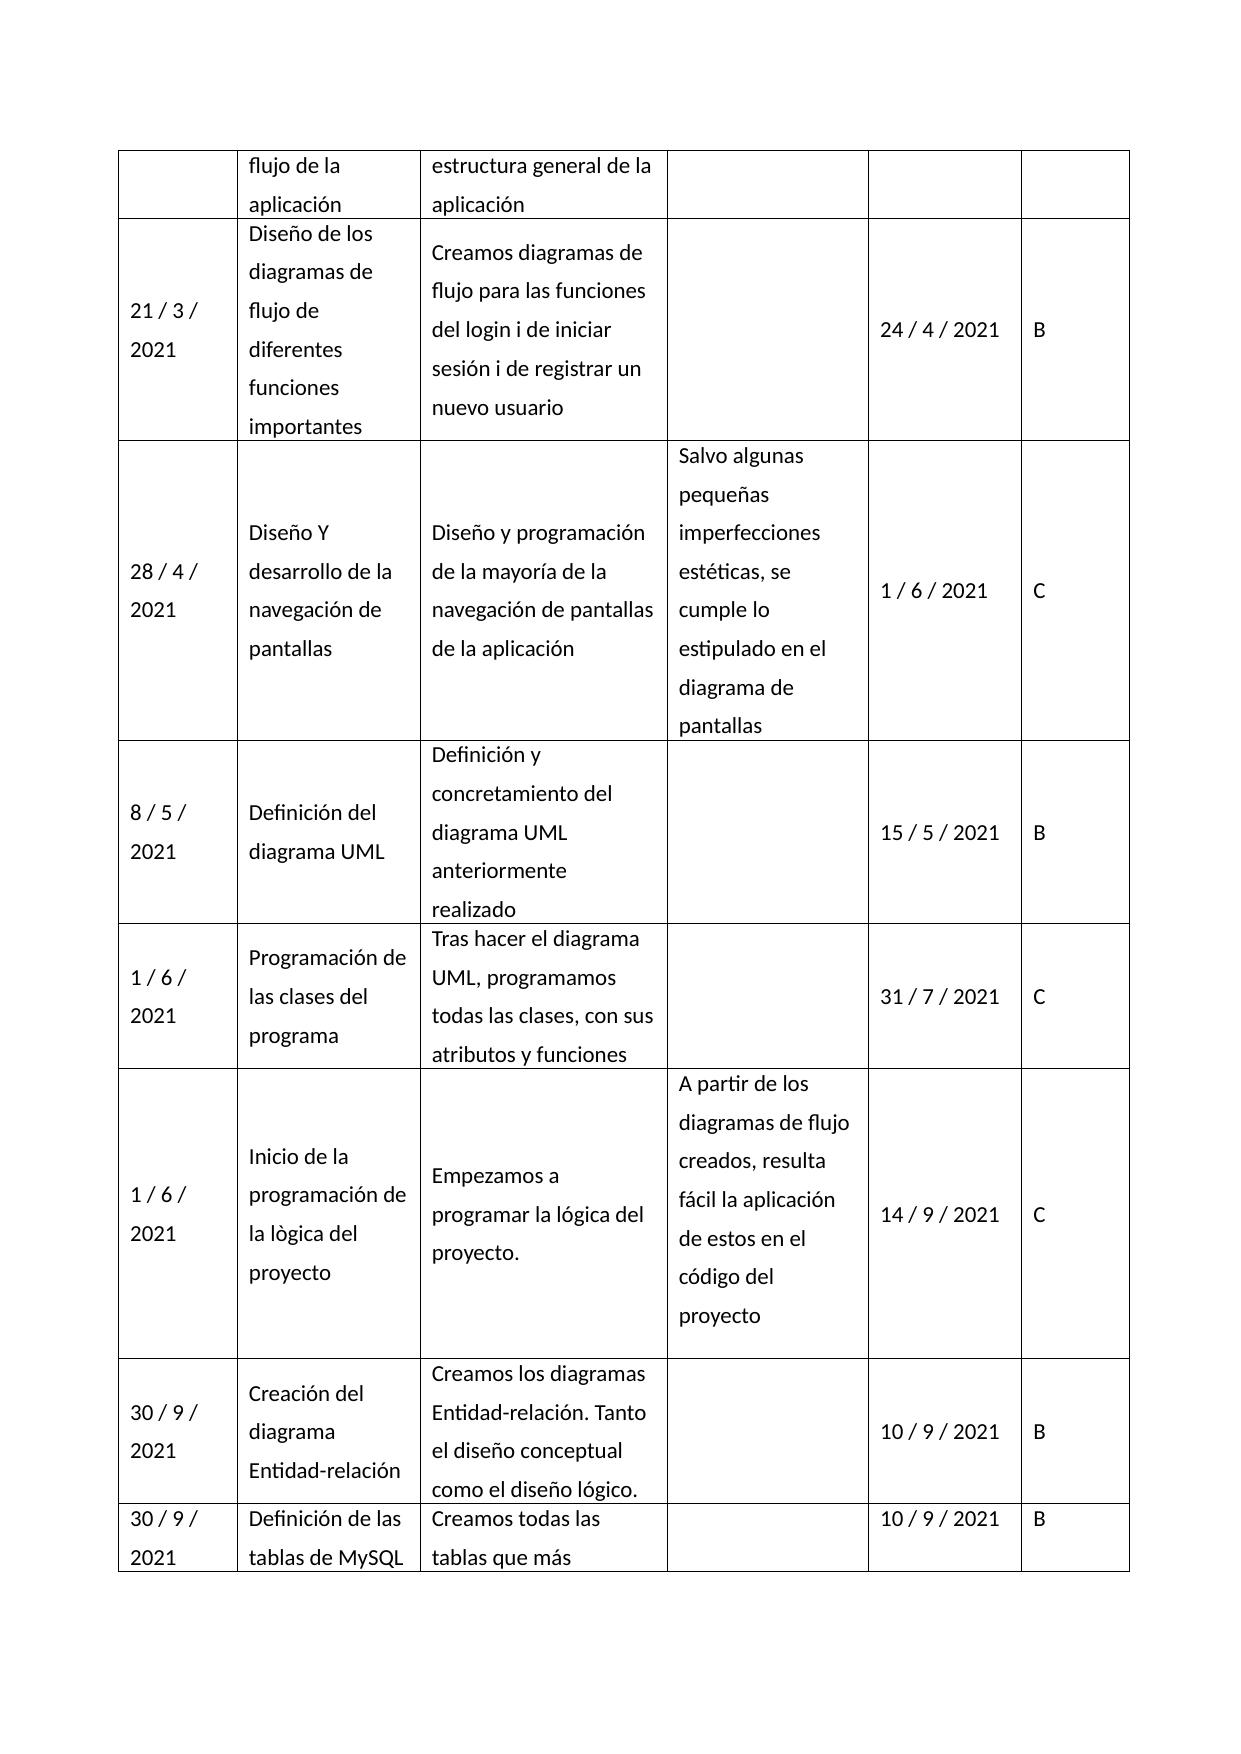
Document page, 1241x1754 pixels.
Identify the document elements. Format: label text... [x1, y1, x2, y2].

table_cell Diseño Y desarrollo de la navegación de pantallas [238, 441, 420, 739]
table_cell 10 / 9 / 2021 [869, 1359, 1021, 1503]
table_cell A partir de los diagramas de flujo creados, resulta fácil la aplicación de estos en el código del proyecto [668, 1069, 868, 1358]
table_cell Creamos todas las tablas que más [421, 1504, 667, 1571]
table_cell 15 / 5 / 2021 [869, 741, 1021, 923]
table_cell Tras hacer el diagrama UML, programamos todas las clases, con sus atributos y funciones [421, 924, 667, 1068]
table_cell 21 / 3 / 2021 [119, 219, 237, 440]
table_cell Salvo algunas pequeñas imperfecciones estéticas, se cumple lo estipulado en el diagrama de pantallas [668, 441, 868, 739]
table_cell 1 / 6 / 2021 [119, 1069, 237, 1358]
table_cell [668, 219, 868, 440]
table_cell 14 / 9 / 2021 [869, 1069, 1021, 1358]
table_cell [1022, 151, 1129, 218]
table_cell 8 / 5 / 2021 [119, 741, 237, 923]
table_cell [869, 151, 1021, 218]
table_cell 30 / 9 / 2021 [119, 1504, 237, 1571]
table_cell [668, 924, 868, 1068]
table_cell Programación de las clases del programa [238, 924, 420, 1068]
table_cell 28 / 4 / 2021 [119, 441, 237, 739]
table_cell [668, 741, 868, 923]
table_cell [668, 1504, 868, 1571]
table_cell 1 / 6 / 2021 [869, 441, 1021, 739]
table_cell B [1022, 1359, 1129, 1503]
table_cell [119, 151, 237, 218]
table_cell B [1022, 741, 1129, 923]
table_cell 24 / 4 / 2021 [869, 219, 1021, 440]
table_cell C [1022, 924, 1129, 1068]
table_cell C [1022, 1069, 1129, 1358]
table_cell 30 / 9 / 2021 [119, 1359, 237, 1503]
table_cell Definición y concretamiento del diagrama UML anteriormente realizado [421, 741, 667, 923]
table_cell flujo de la aplicación [238, 151, 420, 218]
table_cell Inicio de la programación de la lògica del proyecto [238, 1069, 420, 1358]
table_cell Empezamos a programar la lógica del proyecto. [421, 1069, 667, 1358]
table_cell Definición de las tablas de MySQL [238, 1504, 420, 1571]
table_cell Creamos los diagramas Entidad-relación. Tanto el diseño conceptual como el diseño lógico. [421, 1359, 667, 1503]
table_cell B [1022, 219, 1129, 440]
table_cell Diseño y programación de la mayoría de la navegación de pantallas de la aplicación [421, 441, 667, 739]
table_cell Diseño de los diagramas de flujo de diferentes funciones importantes [238, 219, 420, 440]
table_cell 1 / 6 / 2021 [119, 924, 237, 1068]
table_cell B [1022, 1504, 1129, 1571]
table_cell estructura general de la aplicación [421, 151, 667, 218]
table_cell C [1022, 441, 1129, 739]
table_cell [668, 1359, 868, 1503]
table_cell [668, 151, 868, 218]
table_cell 10 / 9 / 2021 [869, 1504, 1021, 1571]
table_cell Creamos diagramas de flujo para las funciones del login i de iniciar sesión i de registrar un nuevo usuario [421, 219, 667, 440]
table_cell Definición del diagrama UML [238, 741, 420, 923]
table_cell 31 / 7 / 2021 [869, 924, 1021, 1068]
table_cell Creación del diagrama Entidad-relación [238, 1359, 420, 1503]
